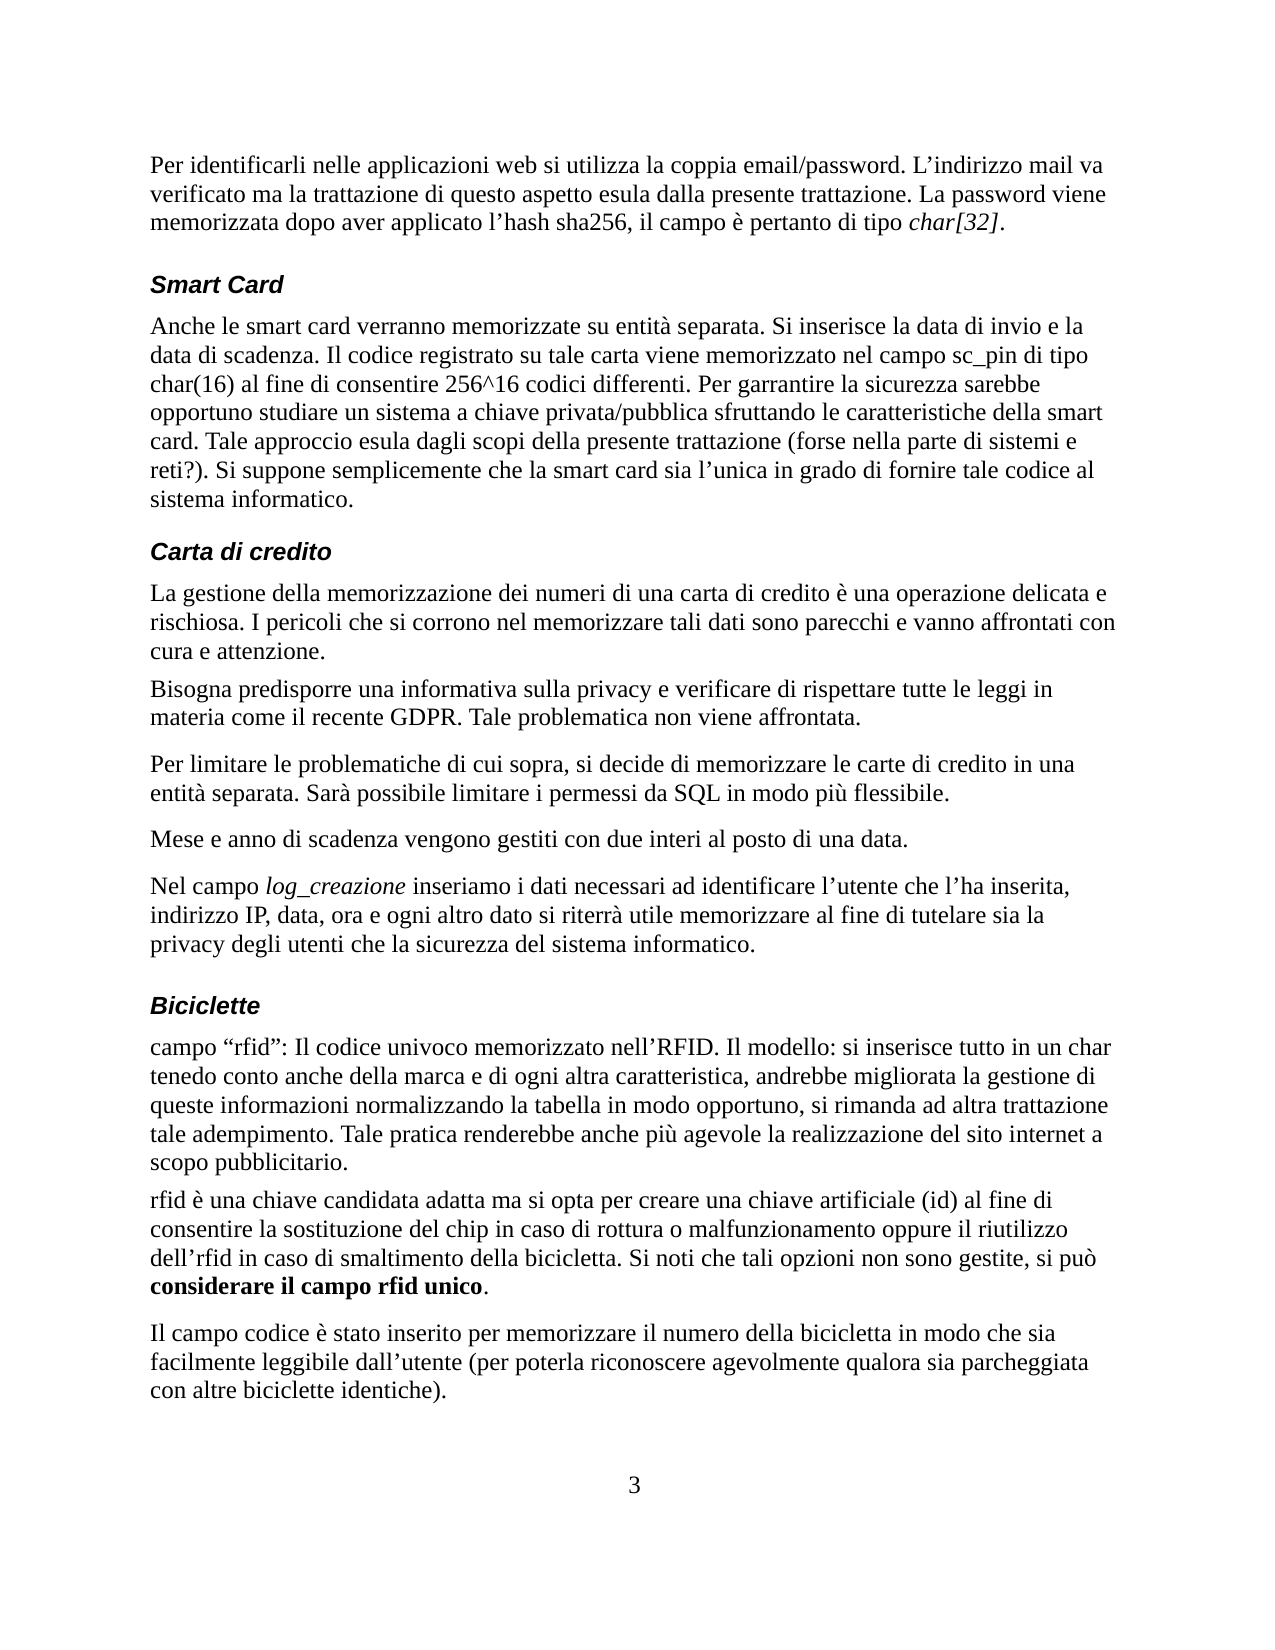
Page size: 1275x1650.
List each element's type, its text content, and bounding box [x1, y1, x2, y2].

subtitle Smart Card [150, 270, 1125, 299]
text Bisogna predisporre una informativa sulla privacy e verificare di rispettare tutte le leggi in materia come il recente GDPR. Tale problematica non viene affrontata. [150, 674, 1125, 731]
text Mese e anno di scadenza vengono gestiti con due interi al posto di una data. [150, 824, 1125, 853]
text Anche le smart card verranno memorizzate su entità separata. Si inserisce la data di invio e la data di scadenza. Il codice registrato su tale carta viene memorizzato nel campo sc_pin di tipo char(16) al fine di consentire 256^16 codici differenti. Per garrantire la sicurezza sarebbe opportuno studiare un sistema a chiave privata/pubblica sfruttando le caratteristiche della smart card. Tale approccio esula dagli scopi della presente trattazione (forse nella parte di sistemi e reti?). Si suppone semplicemente che la smart card sia l’unica in grado di fornire tale codice al sistema informatico. [150, 311, 1125, 512]
subtitle Biciclette [150, 991, 1125, 1020]
text Il campo codice è stato inserito per memorizzare il numero della bicicletta in modo che sia facilmente leggibile dall’utente (per poterla riconoscere agevolmente qualora sia parcheggiata con altre biciclette identiche). [150, 1318, 1125, 1404]
text Per limitare le problematiche di cui sopra, si decide di memorizzare le carte di credito in una entità separata. Sarà possibile limitare i permessi da SQL in modo più flessibile. [150, 749, 1125, 807]
text Per identificarli nelle applicazioni web si utilizza la coppia email/password. L’indirizzo mail va verificato ma la trattazione di questo aspetto esula dalla presente trattazione. La password viene memorizzata dopo aver applicato l’hash sha256, il campo è pertanto di tipo char[32]. [150, 150, 1125, 236]
text rfid è una chiave candidata adatta ma si opta per creare una chiave artificiale (id) al fine di consentire la sostituzione del chip in caso di rottura o malfunzionamento oppure il riutilizzo dell’rfid in caso di smaltimento della bicicletta. Si noti che tali opzioni non sono gestite, si può considerare il campo rfid unico. [150, 1185, 1125, 1300]
text La gestione della memorizzazione dei numeri di una carta di credito è una operazione delicata e rischiosa. I pericoli che si corrono nel memorizzare tali dati sono parecchi e vanno affrontati con cura e attenzione. [150, 578, 1125, 665]
text Nel campo log_creazione inseriamo i dati necessari ad identificare l’utente che l’ha inserita, indirizzo IP, data, ora e ogni altro dato si riterrà utile memorizzare al fine di tutelare sia la privacy degli utenti che la sicurezza del sistema informatico. [150, 871, 1125, 957]
subtitle Carta di credito [150, 537, 1125, 566]
text campo “rfid”: Il codice univoco memorizzato nell’RFID. Il modello: si inserisce tutto in un char tenedo conto anche della marca e di ogni altra caratteristica, andrebbe migliorata la gestione di queste informazioni normalizzando la tabella in modo opportuno, si rimanda ad altra trattazione tale adempimento. Tale pratica renderebbe anche più agevole la realizzazione del sito internet a scopo pubblicitario. [150, 1032, 1125, 1176]
